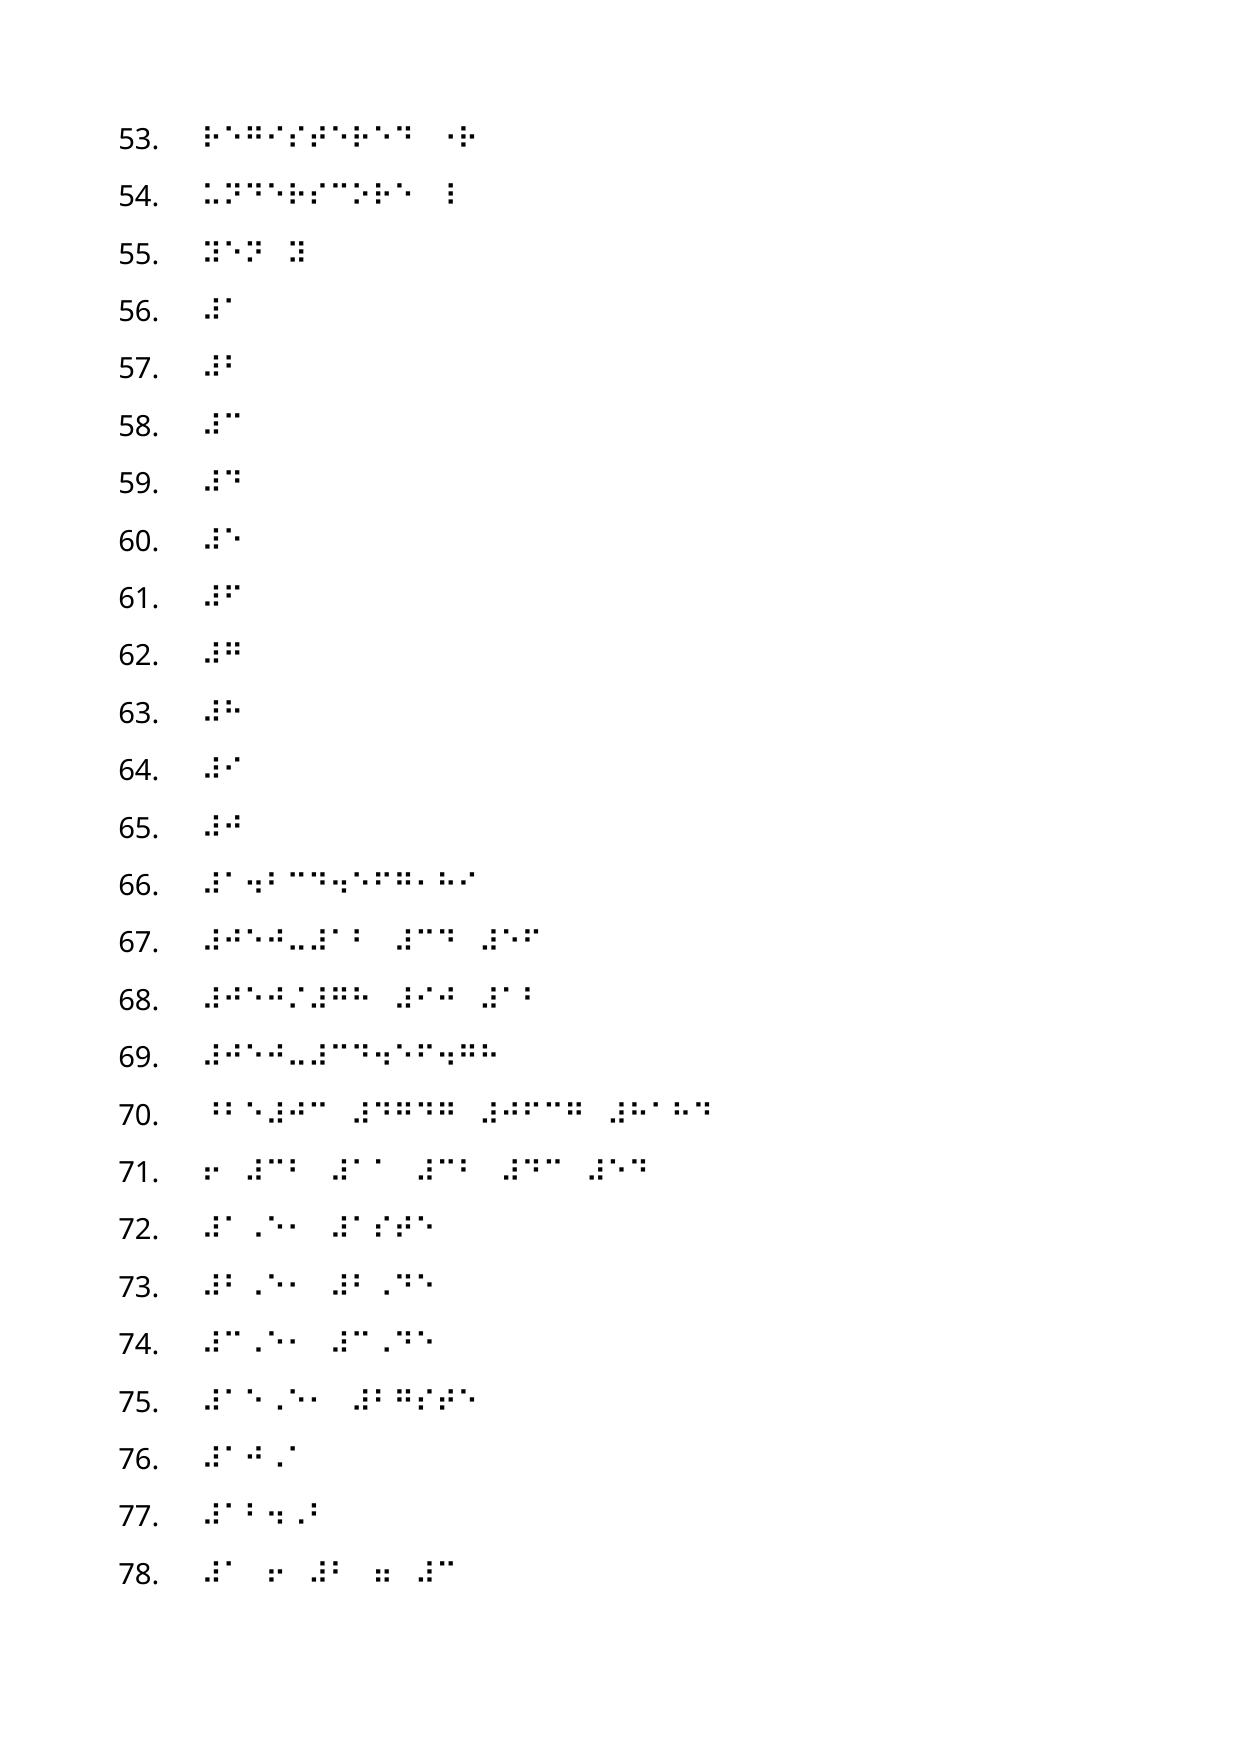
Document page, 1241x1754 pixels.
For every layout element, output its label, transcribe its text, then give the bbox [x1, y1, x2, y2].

list ⠼⠚⠑⠚⠤⠼⠉⠙⠲⠑⠋⠲⠛⠓ [118, 1036, 1122, 1076]
list ⠼⠉ [118, 405, 1122, 445]
list ⠥⠝⠙⠑⠗⠎⠉⠕⠗⠑⠀⠸ [118, 176, 1122, 215]
list ⠼⠁ [118, 290, 1122, 330]
list ⠗⠑⠛⠊⠎⠞⠑⠗⠑⠙⠀⠐⠗ [118, 118, 1122, 158]
list ⠼⠁⠠⠑⠂⠀⠼⠁⠎⠞⠑ [118, 1209, 1122, 1248]
list ⠼⠚⠑⠚⠤⠼⠁⠃⠀⠼⠉⠙⠀⠼⠑⠋ [118, 922, 1122, 961]
list ⠼⠓ [118, 692, 1122, 732]
list ⠼⠁⠲⠃⠉⠙⠲⠑⠋⠛⠂⠓⠊ [118, 864, 1122, 904]
list ⠼⠑ [118, 520, 1122, 559]
list ⠼⠊ [118, 749, 1122, 789]
list ⠼⠁⠚⠠⠁ [118, 1438, 1122, 1478]
list ⠼⠚⠑⠚⠌⠼⠛⠓⠀⠼⠊⠚⠀⠼⠁⠃ [118, 979, 1122, 1019]
list ⠼⠁⠃⠲⠠⠃ [118, 1496, 1122, 1535]
list ⠼⠉⠠⠑⠂⠀⠼⠉⠠⠙⠑ [118, 1323, 1122, 1363]
list ⠼⠁⠀⠖⠀⠼⠃⠀⠶⠀⠼⠉ [118, 1553, 1122, 1593]
list ⠼⠋ [118, 577, 1122, 617]
list ⠼⠚ [118, 807, 1122, 847]
list ⠼⠃ [118, 348, 1122, 387]
list ⠘⠃⠑⠼⠚⠉⠀⠼⠙⠛⠙⠛⠀⠼⠚⠋⠉⠛⠀⠼⠓⠁⠓⠙ [118, 1094, 1122, 1133]
list ⠼⠃⠠⠑⠂⠀⠼⠃⠠⠙⠑ [118, 1266, 1122, 1306]
list ⠼⠛ [118, 635, 1122, 674]
list ⠼⠙ [118, 462, 1122, 502]
list ⠽⠑⠝⠀⠽ [118, 233, 1122, 273]
list ⠖⠀⠼⠉⠃⠀⠼⠁⠁⠀⠼⠉⠃⠀⠼⠙⠉⠀⠼⠑⠙ [118, 1151, 1122, 1191]
list ⠼⠁⠑⠠⠑⠂⠀⠼⠃⠛⠎⠞⠑ [118, 1381, 1122, 1421]
